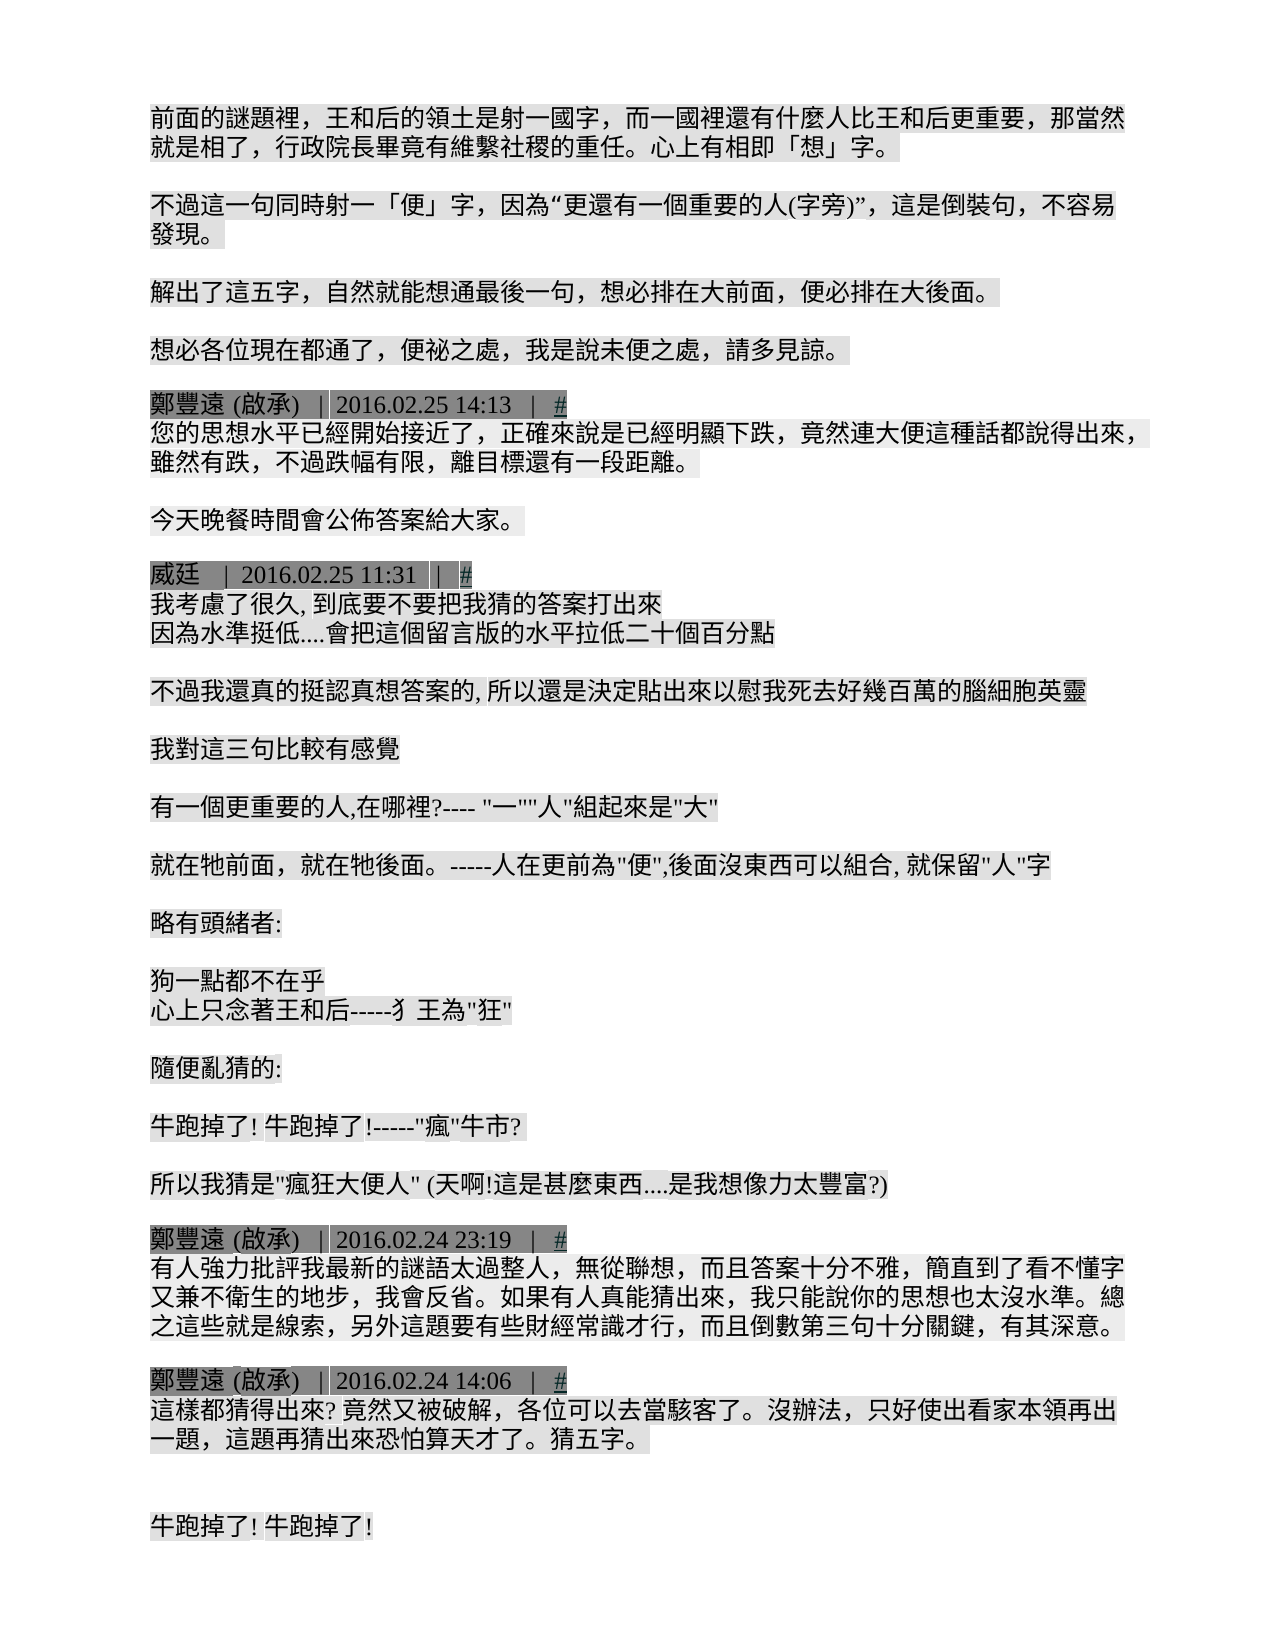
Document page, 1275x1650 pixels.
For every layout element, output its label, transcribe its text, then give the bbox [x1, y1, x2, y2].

text 我考慮了很久, 到底要不要把我猜的答案打出來 因為水準挺低....會把這個留言版的水平拉低二十個百分點 不過我還真的挺認真想答案的, 所以還是決定貼出來以慰我死去好幾百萬的腦細胞英靈 我對這三句比較有感覺 有一個更重要的人,在哪裡?---- "一""人"組起來是"大" 就在牠前面，就在牠後面。-----人在更前為"便",後面沒東西可以組合, 就保留"人"字 略有頭緒者: 狗一點都不在乎 心上只念著王和后-----犭王為"狂" 隨便亂猜的: 牛跑掉了! 牛跑掉了!-----"瘋"牛市? 所以我猜是"瘋狂大便人" (天啊!這是甚麼東西....是我想像力太豐富?) [150, 590, 1125, 1200]
text 這樣都猜得出來? 竟然又被破解，各位可以去當駭客了。沒辦法，只好使出看家本領再出一題，這題再猜出來恐怕算天才了。猜五字。 牛跑掉了! 牛跑掉了! [150, 1396, 1125, 1570]
text 有人強力批評我最新的謎語太過整人，無從聯想，而且答案十分不雅，簡直到了看不懂字又兼不衛生的地步，我會反省。如果有人真能猜出來，我只能說你的思想也太沒水準。總之這些就是線索，另外這題要有些財經常識才行，而且倒數第三句十分關鍵，有其深意。 [150, 1254, 1125, 1341]
text 威廷 | 2016.02.25 11:31 | # [150, 561, 1125, 590]
text 鄭豐遠 (啟承) | 2016.02.25 14:13 | # [150, 390, 1125, 419]
text 您的思想水平已經開始接近了，正確來說是已經明顯下跌，竟然連大便這種話都說得出來，雖然有跌，不過跌幅有限，離目標還有一段距離。 今天晚餐時間會公佈答案給大家。 [150, 419, 1125, 536]
text 鄭豐遠 (啟承) | 2016.02.24 23:19 | # [150, 1225, 1125, 1254]
text 鄭豐遠 (啟承) | 2016.02.24 14:06 | # [150, 1366, 1125, 1396]
text 前面的謎題裡，王和后的領土是射一國字，而一國裡還有什麼人比王和后更重要，那當然就是相了，行政院長畢竟有維繫社稷的重任。心上有相即「想」字。 不過這一句同時射一「便」字，因為“更還有一個重要的人(字旁)”，這是倒裝句，不容易發現。 解出了這五字，自然就能想通最後一句，想必排在大前面，便必排在大後面。 想必各位現在都通了，便祕之處，我是說未便之處，請多見諒。 [150, 75, 1125, 365]
